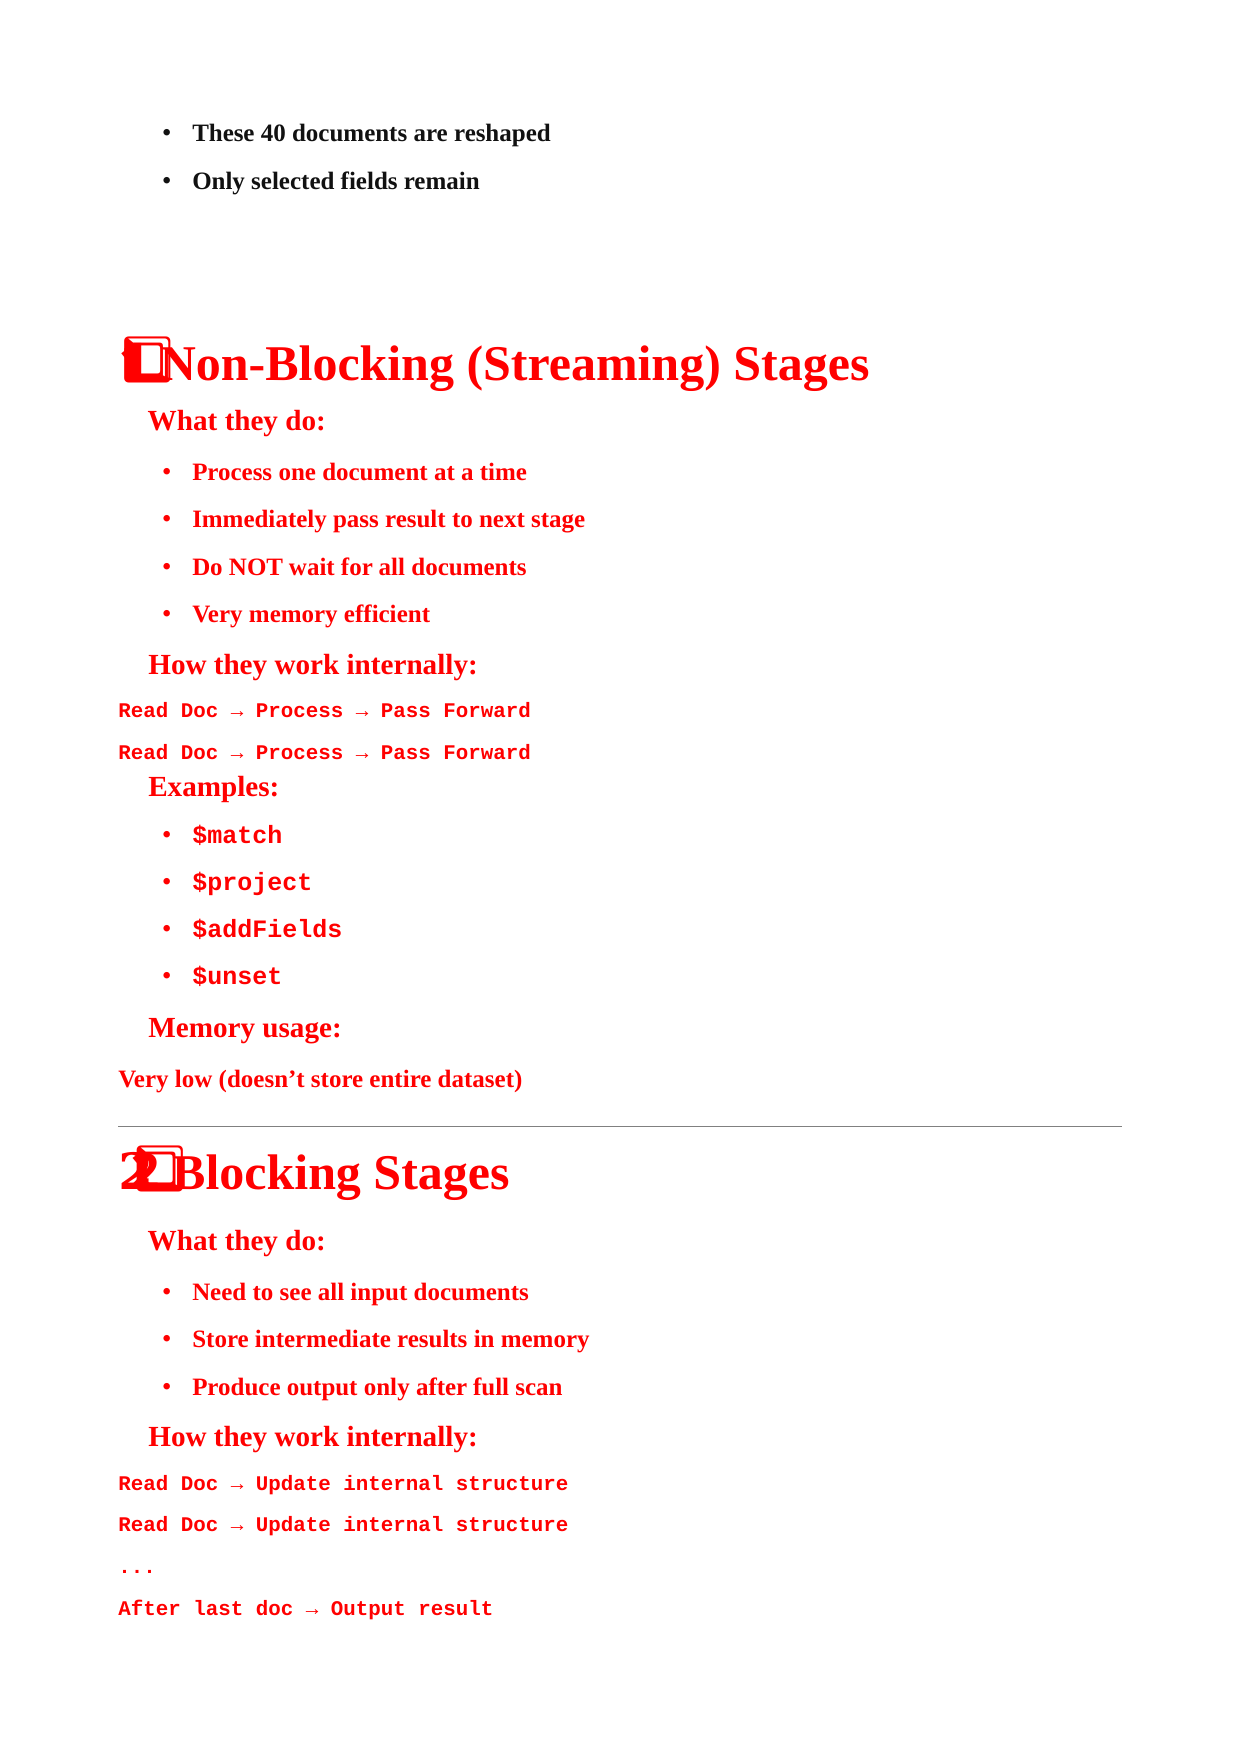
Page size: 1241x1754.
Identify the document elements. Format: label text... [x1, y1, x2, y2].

list $addFields [162, 916, 1122, 945]
list $match [162, 822, 1122, 851]
list $unset [162, 963, 1122, 992]
list Produce output only after full scan [162, 1372, 1122, 1401]
list Need to see all input documents [162, 1277, 1122, 1305]
text Read Doc → Update internal structure [118, 1514, 1122, 1538]
list Only selected fields remain [162, 166, 1122, 194]
text ... [118, 1556, 1122, 1580]
subtitle 🔹 How they work internally: [118, 1419, 1122, 1453]
text After last doc → Output result [118, 1598, 1122, 1621]
list These 40 documents are reshaped [162, 118, 1122, 147]
list $project [162, 869, 1122, 898]
list Store intermediate results in memory [162, 1324, 1122, 1353]
list Process one document at a time [162, 457, 1122, 485]
text Read Doc → Update internal structure [118, 1472, 1122, 1496]
subtitle 🔹 What they do: [118, 403, 1122, 437]
list Very memory efficient [162, 599, 1122, 628]
subtitle 🔹 Memory usage: [118, 1011, 1122, 1044]
text Read Doc → Process → Pass Forward [118, 700, 1122, 724]
subtitle 1️⃣ Non-Blocking (Streaming) Stages [118, 333, 1122, 391]
subtitle 🔹 Examples: [118, 769, 1122, 803]
text Read Doc → Process → Pass Forward [118, 742, 1122, 766]
subtitle 🔹 How they work internally: [118, 647, 1122, 681]
subtitle 🔴 2️⃣ Blocking Stages [118, 1143, 1122, 1200]
list Do NOT wait for all documents [162, 552, 1122, 581]
list Immediately pass result to next stage [162, 504, 1122, 533]
subtitle 🔹 What they do: [118, 1223, 1122, 1257]
text Very low (doesn’t store entire dataset) [118, 1064, 1122, 1092]
